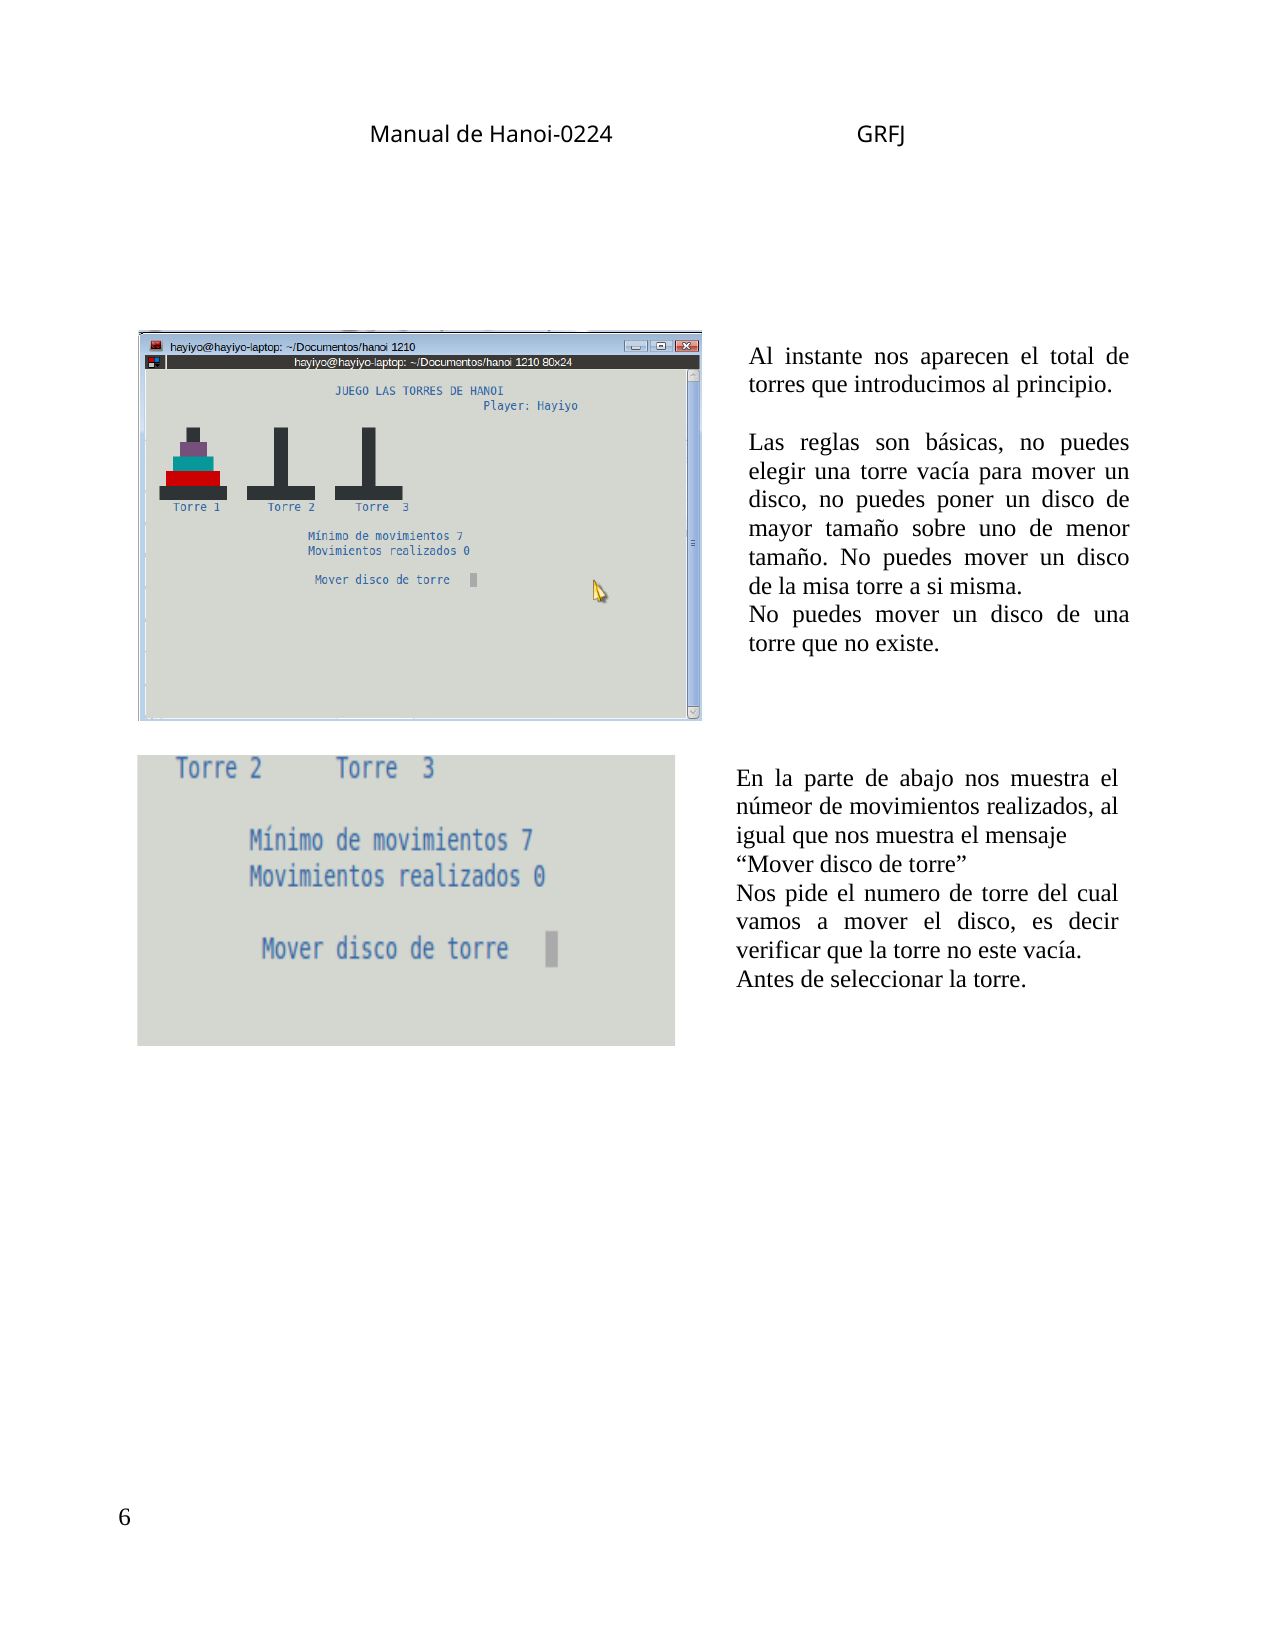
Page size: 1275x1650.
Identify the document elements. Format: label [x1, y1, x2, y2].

picture [137, 755, 302, 1046]
